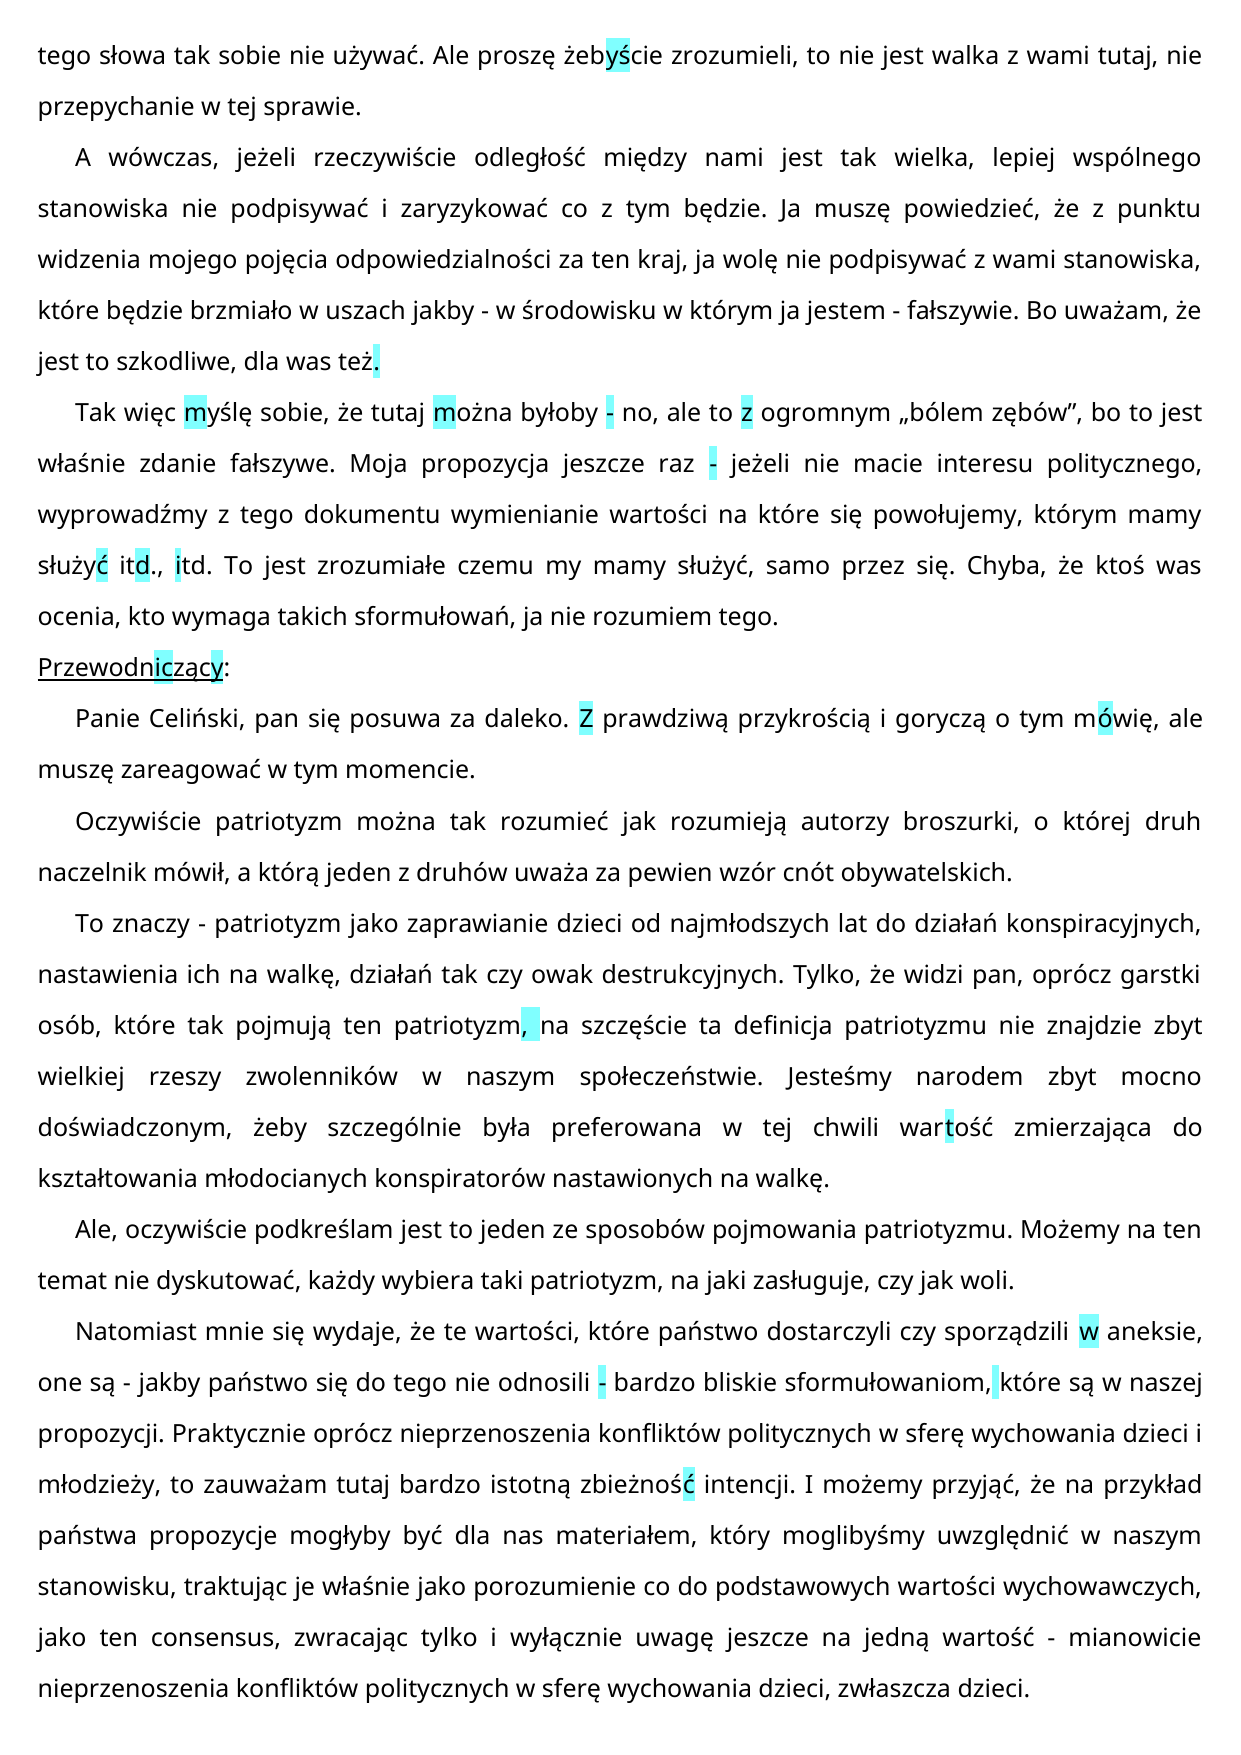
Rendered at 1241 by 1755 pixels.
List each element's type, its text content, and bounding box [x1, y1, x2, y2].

text Panie Celiński, pan się posuwa za daleko. Z prawdziwą przykrością i goryczą o tym mówię, ale muszę zareagować w tym momencie. [37, 701, 1203, 786]
text Natomiast mnie się wydaje, że te wartości, które państwo dostarczyli czy sporządzili w aneksie, one są - jakby państwo się do tego nie odnosili - bardzo bliskie sformułowaniom, które są w naszej propozycji. Praktycznie oprócz nieprzenoszenia konfliktów politycznych w sferę wychowania dzieci i młodzieży, to zauważam tutaj bardzo istotną zbieżność intencji. I możemy przyjąć, że na przykład państwa propozycje mogłyby być dla nas materiałem, który moglibyśmy uwzględnić w naszym stanowisku, traktując je właśnie jako porozumienie co do podstawowych wartości wychowawczych, jako ten consensus, zwracając tylko i wyłącznie uwagę jeszcze na jedną wartość - mianowicie nieprzenoszenia konfliktów politycznych w sferę wychowania dzieci, zwłaszcza dzieci. [37, 1313, 1203, 1705]
text tego słowa tak sobie nie używać. Ale proszę żebyście zrozumieli, to nie jest walka z wami tutaj, nie przepychanie w tej sprawie. [37, 37, 1203, 123]
text Tak więc myślę sobie, że tutaj można byłoby - no, ale to z ogromnym „bólem zębów”, bo to jest właśnie zdanie fałszywe. Moja propozycja jeszcze raz - jeżeli nie macie interesu politycznego, wyprowadźmy z tego dokumentu wymienianie wartości na które się powołujemy, którym mamy służyć itd., itd. To jest zrozumiałe czemu my mamy służyć, samo przez się. Chyba, że ktoś was ocenia, kto wymaga takich sformułowań, ja nie rozumiem tego. [37, 395, 1203, 633]
text Przewodniczący: [37, 650, 1203, 684]
text Oczywiście patriotyzm można tak rozumieć jak rozumieją autorzy broszurki, o której druh naczelnik mówił, a którą jeden z druhów uważa za pewien wzór cnót obywatelskich. [37, 803, 1203, 888]
text To znaczy - patriotyzm jako zaprawianie dzieci od najmłodszych lat do działań konspiracyjnych, nastawienia ich na walkę, działań tak czy owak destrukcyjnych. Tylko, że widzi pan, oprócz garstki osób, które tak pojmują ten patriotyzm, na szczęście ta definicja patriotyzmu nie znajdzie zbyt wielkiej rzeszy zwolenników w naszym społeczeństwie. Jesteśmy narodem zbyt mocno doświadczonym, żeby szczególnie była preferowana w tej chwili wartość zmierzająca do kształtowania młodocianych konspiratorów nastawionych na walkę. [37, 905, 1203, 1194]
text Ale, oczywiście podkreślam jest to jeden ze sposobów pojmowania patriotyzmu. Możemy na ten temat nie dyskutować, każdy wybiera taki patriotyzm, na jaki zasługuje, czy jak woli. [37, 1211, 1203, 1297]
text A wówczas, jeżeli rzeczywiście odległość między nami jest tak wielka, lepiej wspólnego stanowiska nie podpisywać i zaryzykować co z tym będzie. Ja muszę powiedzieć, że z punktu widzenia mojego pojęcia odpowiedzialności za ten kraj, ja wolę nie podpisywać z wami stanowiska, które będzie brzmiało w uszach jakby - w środowisku w którym ja jestem - fałszywie. Bo uważam, że jest to szkodliwe, dla was też. [37, 139, 1203, 378]
